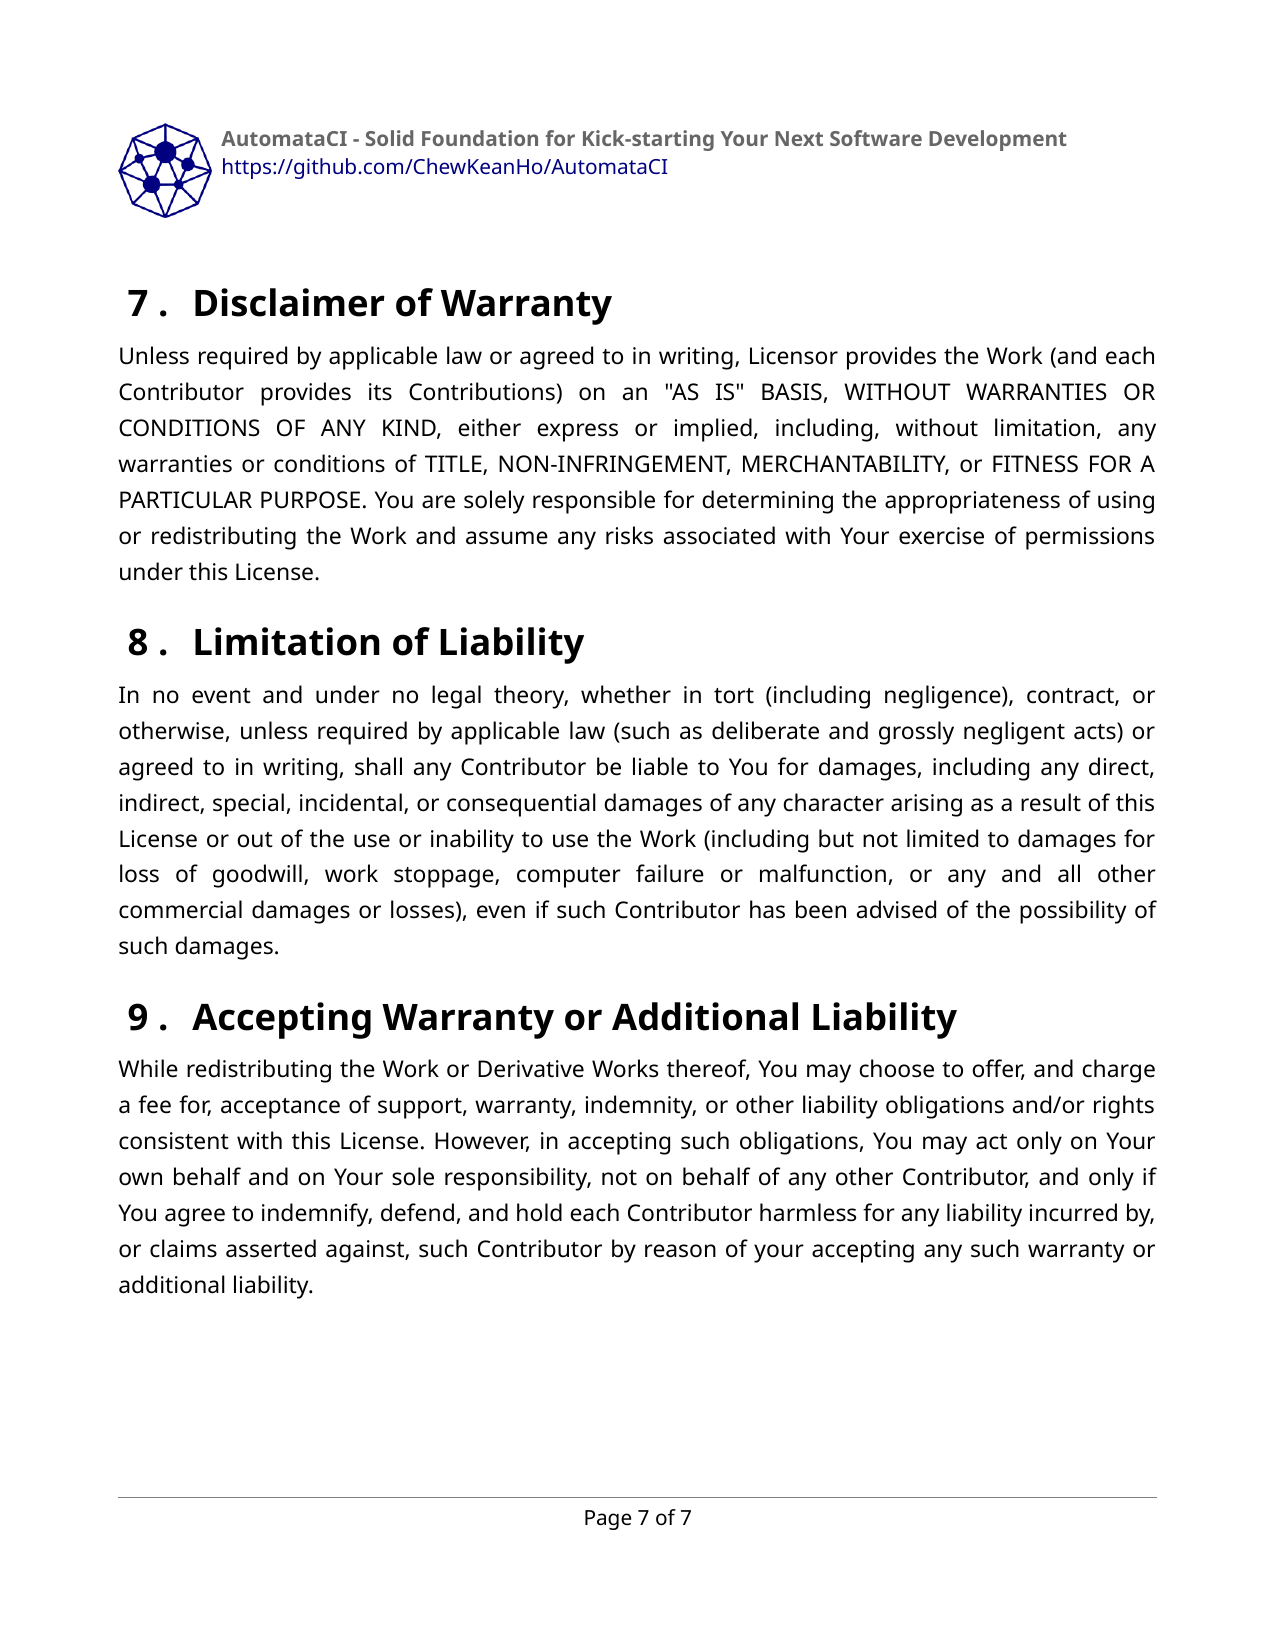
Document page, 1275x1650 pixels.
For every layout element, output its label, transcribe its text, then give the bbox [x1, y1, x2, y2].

subtitle Accepting Warranty or Additional Liability [118, 991, 1157, 1041]
subtitle Disclaimer of Warranty [118, 278, 1157, 327]
text Unless required by applicable law or agreed to in writing, Licensor provides the Work (and each Contributor provides its Contributions) on an "AS IS" BASIS, WITHOUT WARRANTIES OR CONDITIONS OF ANY KIND, either express or implied, including, without limitation, any warranties or conditions of TITLE, NON-INFRINGEMENT, MERCHANTABILITY, or FITNESS FOR A PARTICULAR PURPOSE. You are solely responsible for determining the appropriateness of using or redistributing the Work and assume any risks associated with Your exercise of permissions under this License. [118, 340, 1157, 587]
subtitle Limitation of Liability [118, 617, 1157, 666]
picture [118, 123, 212, 218]
text While redistributing the Work or Derivative Works thereof, You may choose to offer, and charge a fee for, acceptance of support, warranty, indemnity, or other liability obligations and/or rights consistent with this License. However, in accepting such obligations, You may act only on Your own behalf and on Your sole responsibility, not on behalf of any other Contributor, and only if You agree to indemnify, defend, and hold each Contributor harmless for any liability incurred by, or claims asserted against, such Contributor by reason of your accepting any such warranty or additional liability. [118, 1053, 1157, 1300]
text In no event and under no legal theory, whether in tort (including negligence), contract, or otherwise, unless required by applicable law (such as deliberate and grossly negligent acts) or agreed to in writing, shall any Contributor be liable to You for damages, including any direct, indirect, special, incidental, or consequential damages of any character arising as a result of this License or out of the use or inability to use the Work (including but not limited to damages for loss of goodwill, work stoppage, computer failure or malfunction, or any and all other commercial damages or losses), even if such Contributor has been advised of the possibility of such damages. [118, 679, 1157, 962]
